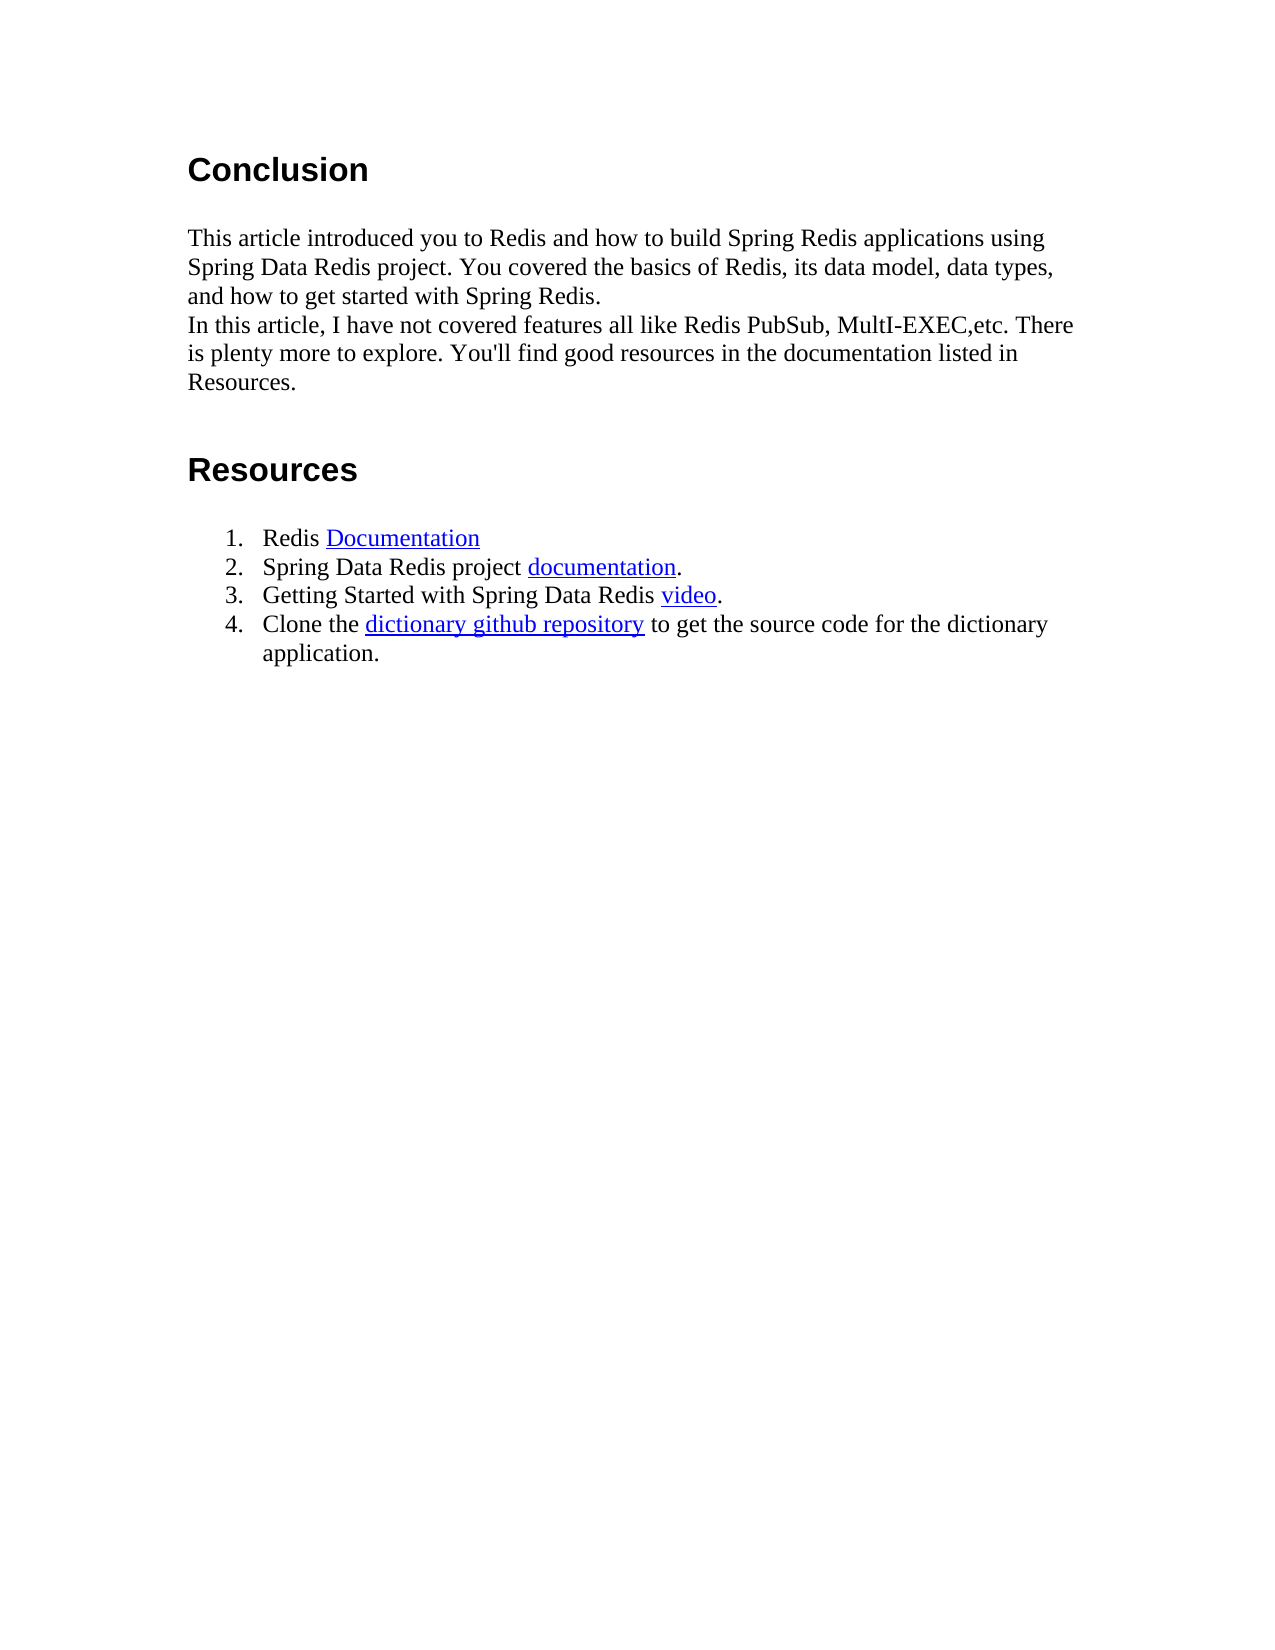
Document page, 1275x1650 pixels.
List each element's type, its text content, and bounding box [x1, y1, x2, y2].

list Getting Started with Spring Data Redis video. [225, 581, 1087, 609]
list Clone the dictionary github repository to get the source code for the dictionary application. [225, 609, 1087, 667]
list Spring Data Redis project documentation. [225, 552, 1087, 581]
text In this article, I have not covered features all like Redis PubSub, MultI-EXEC,etc. There is plenty more to explore. You'll find good resources in the documentation listed in Resources. [187, 310, 1087, 396]
list Redis Documentation [225, 523, 1087, 552]
subtitle Resources [187, 450, 1087, 488]
text This article introduced you to Redis and how to build Spring Redis applications using Spring Data Redis project. You covered the basics of Redis, its data model, data types, and how to get started with Spring Redis. [187, 223, 1087, 310]
subtitle Conclusion [187, 150, 1087, 188]
